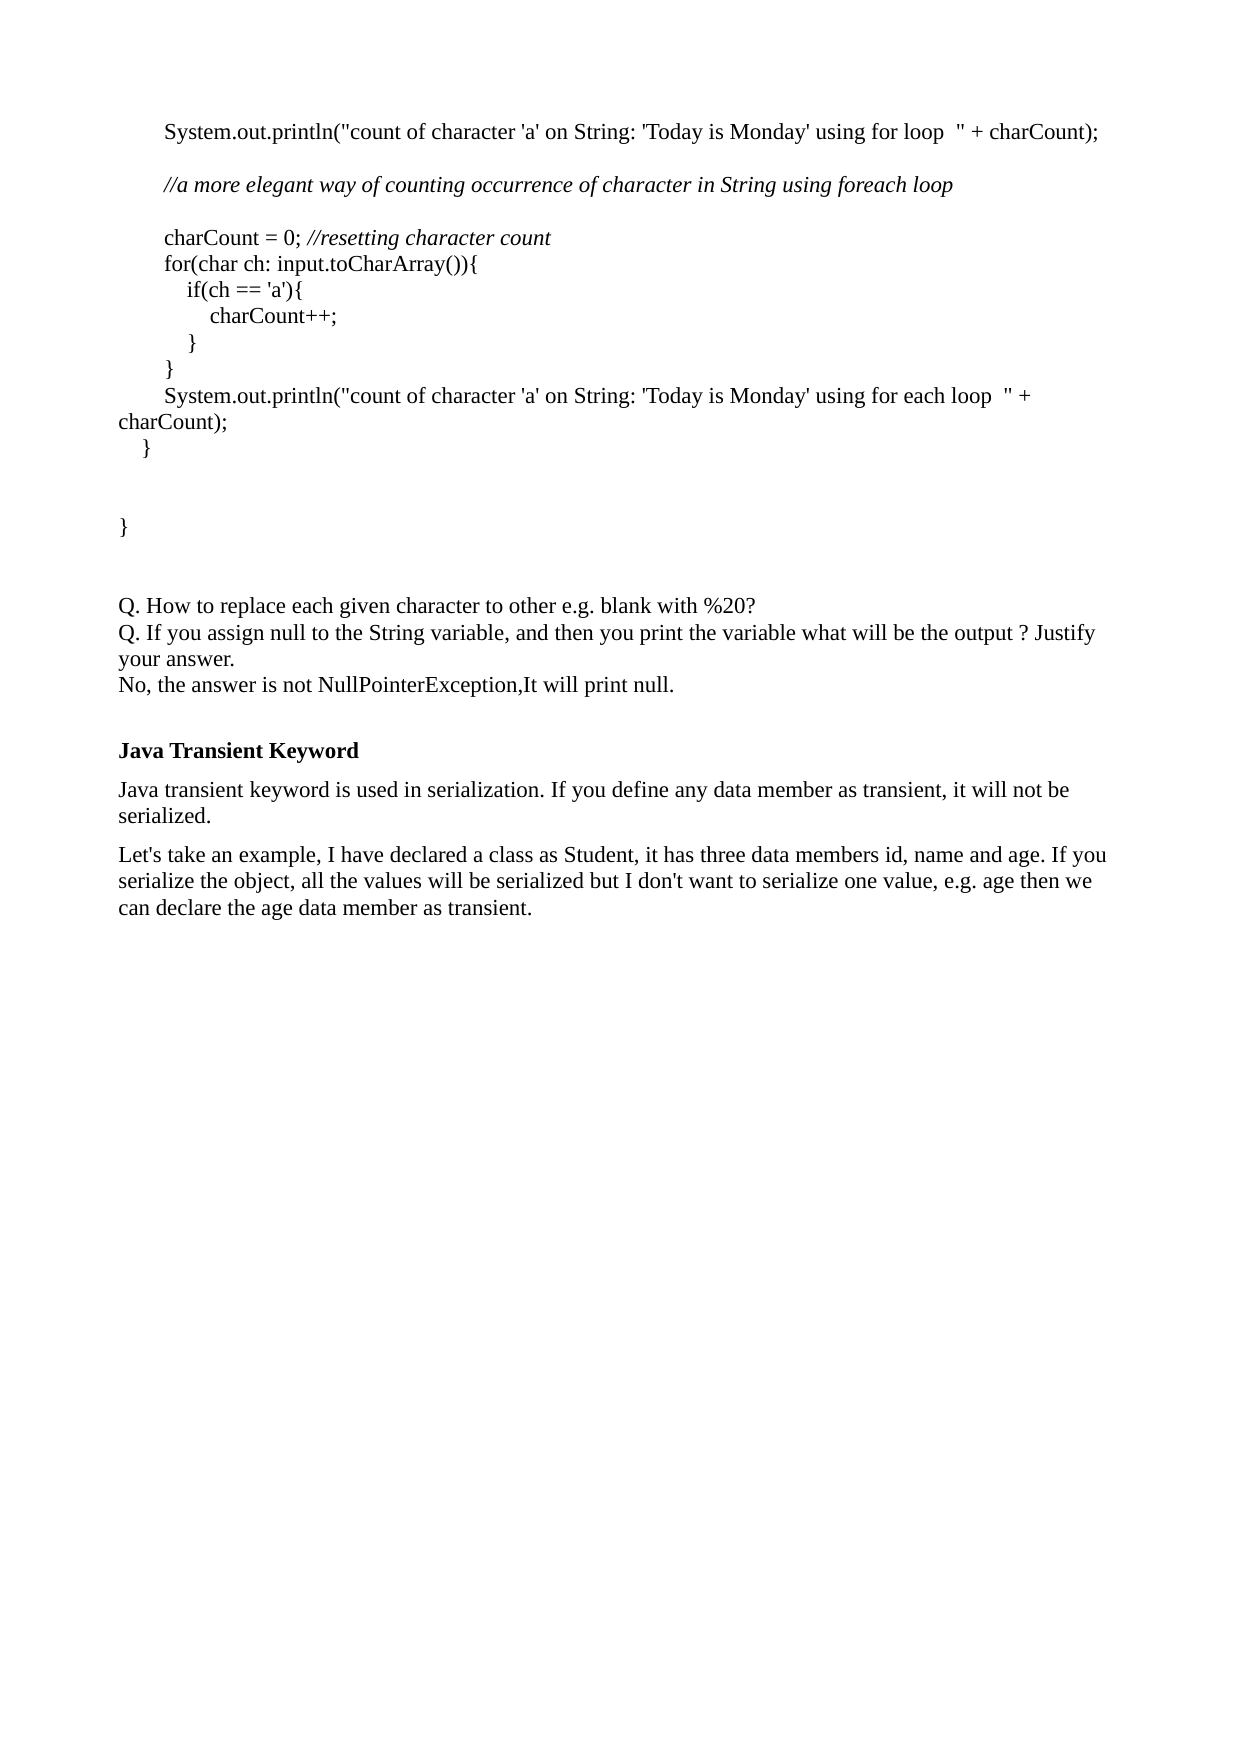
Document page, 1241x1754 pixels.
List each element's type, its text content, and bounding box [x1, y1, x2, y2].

text Q. How to replace each given character to other e.g. blank with %20? [118, 592, 1122, 619]
text Let's take an example, I have declared a class as Student, it has three data members id, name and age. If you serialize the object, all the values will be serialized but I don't want to serialize one value, e.g. age then we can declare the age data member as transient. [118, 841, 1122, 920]
text System.out.println("count of character 'a' on String: 'Today is Monday' using for loop " + charCount); //a more elegant way of counting occurrence of character in String using foreach loop charCount = 0; //resetting character count for(char ch: input.toCharArray()){ if(ch == 'a'){ charCount++; } } System.out.println("count of character 'a' on String: 'Today is Monday' using for each loop " + charCount); } } [118, 118, 1122, 540]
text Java Transient Keyword [118, 710, 1122, 763]
text Java transient keyword is used in serialization. If you define any data member as transient, it will not be serialized. [118, 776, 1122, 828]
text Q. If you assign null to the String variable, and then you print the variable what will be the output ? Justify your answer. No, the answer is not NullPointerException,It will print null. [118, 619, 1122, 698]
